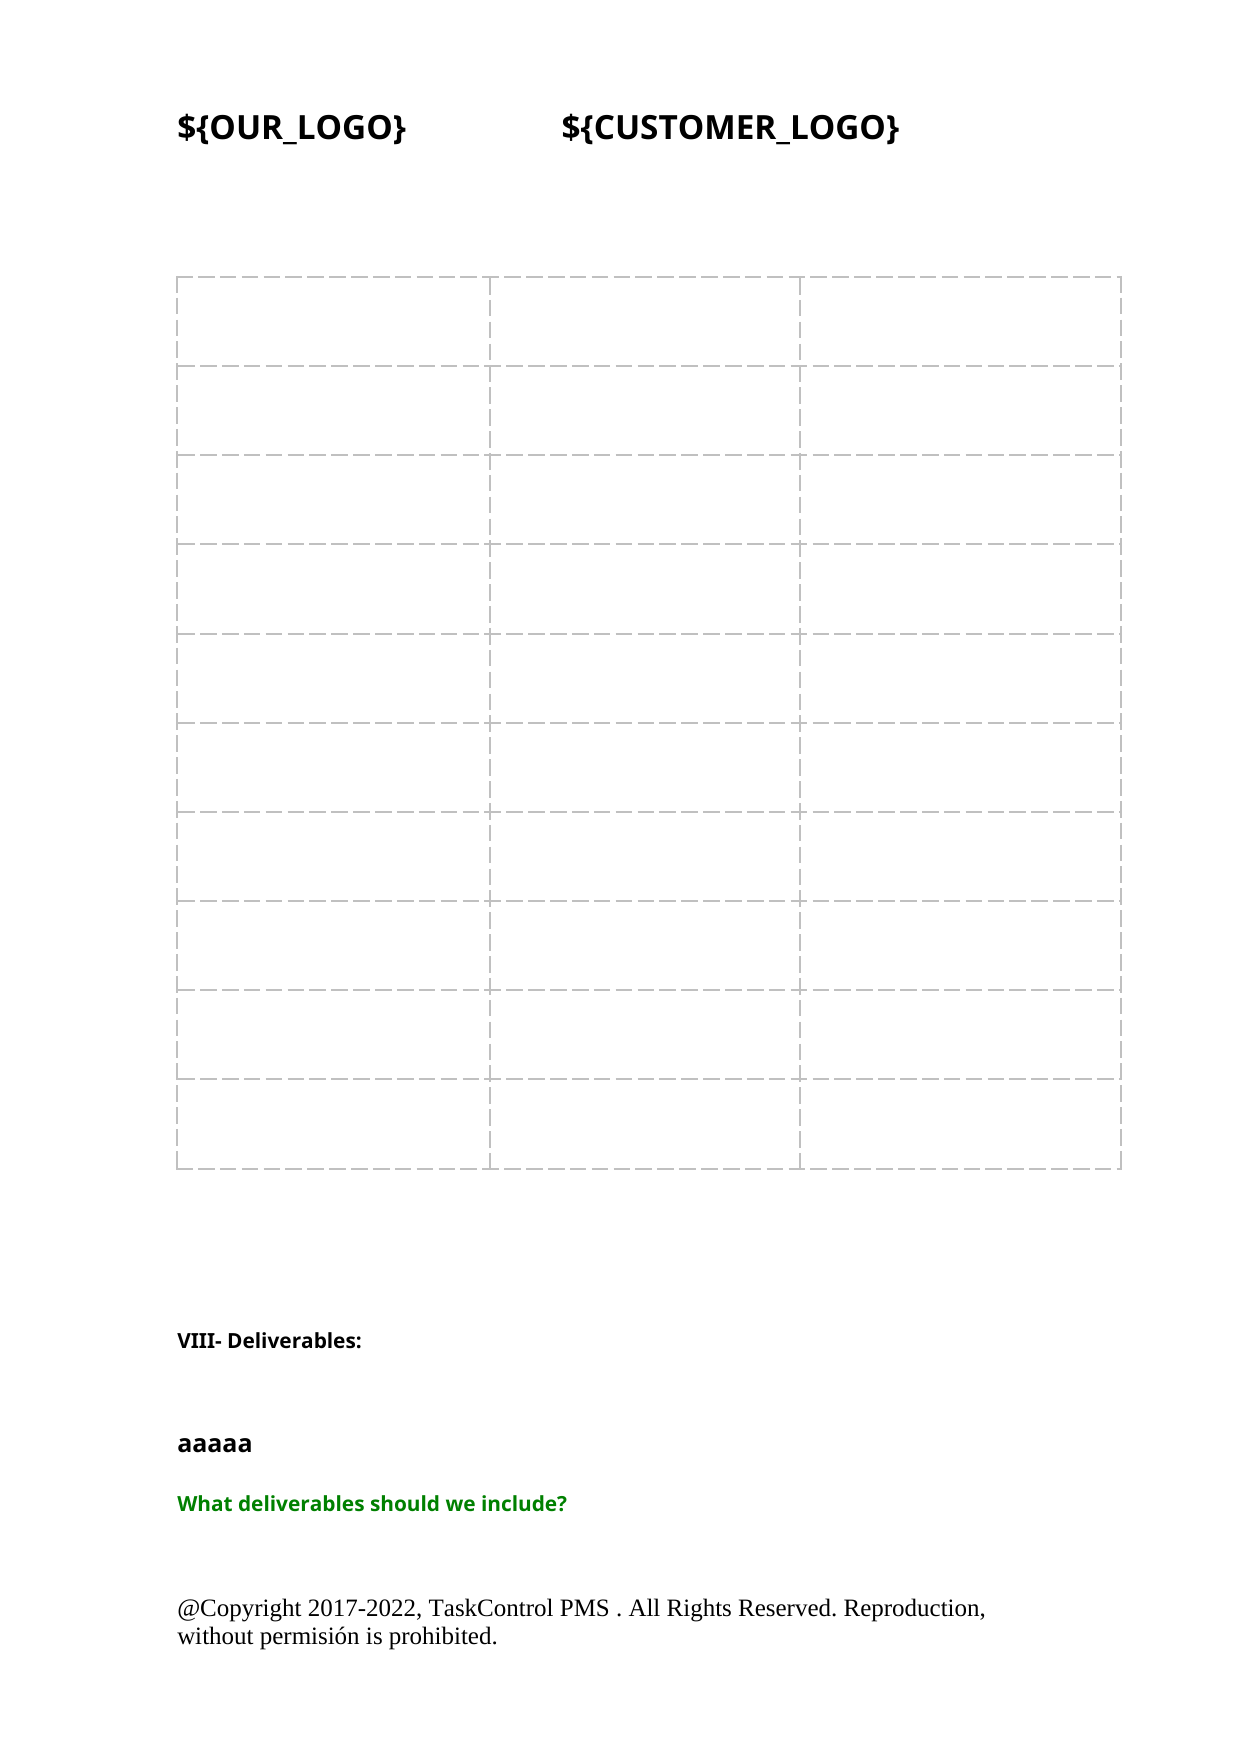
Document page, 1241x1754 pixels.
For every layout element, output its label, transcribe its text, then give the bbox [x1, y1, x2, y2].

table_cell [177, 633, 489, 722]
table_cell [800, 454, 1121, 543]
table_cell [800, 811, 1121, 900]
table_cell [800, 989, 1121, 1078]
table_cell [177, 1078, 489, 1167]
table_cell [800, 543, 1121, 632]
table_cell [800, 722, 1121, 811]
text VIII- Deliverables: [177, 1327, 1063, 1355]
table_cell [800, 633, 1121, 722]
table_cell [490, 276, 800, 365]
table_cell [800, 365, 1121, 454]
table_cell [800, 900, 1121, 989]
table_cell [490, 454, 800, 543]
table_cell [800, 1078, 1121, 1167]
table_cell [490, 811, 800, 900]
table_cell [490, 989, 800, 1078]
table_cell [490, 633, 800, 722]
table_cell [177, 811, 489, 900]
table_cell [800, 276, 1121, 365]
table_cell [490, 900, 800, 989]
table_cell [177, 365, 489, 454]
table_cell [490, 365, 800, 454]
table_cell [490, 543, 800, 632]
table_cell [177, 722, 489, 811]
table_cell [177, 276, 489, 365]
text What deliverables should we include? [177, 1489, 1063, 1517]
table_cell [490, 1078, 800, 1167]
table_cell [177, 454, 489, 543]
table_cell [177, 900, 489, 989]
text aaaaa [177, 1426, 1063, 1459]
table_cell [177, 543, 489, 632]
table_cell [177, 989, 489, 1078]
table_cell [490, 722, 800, 811]
